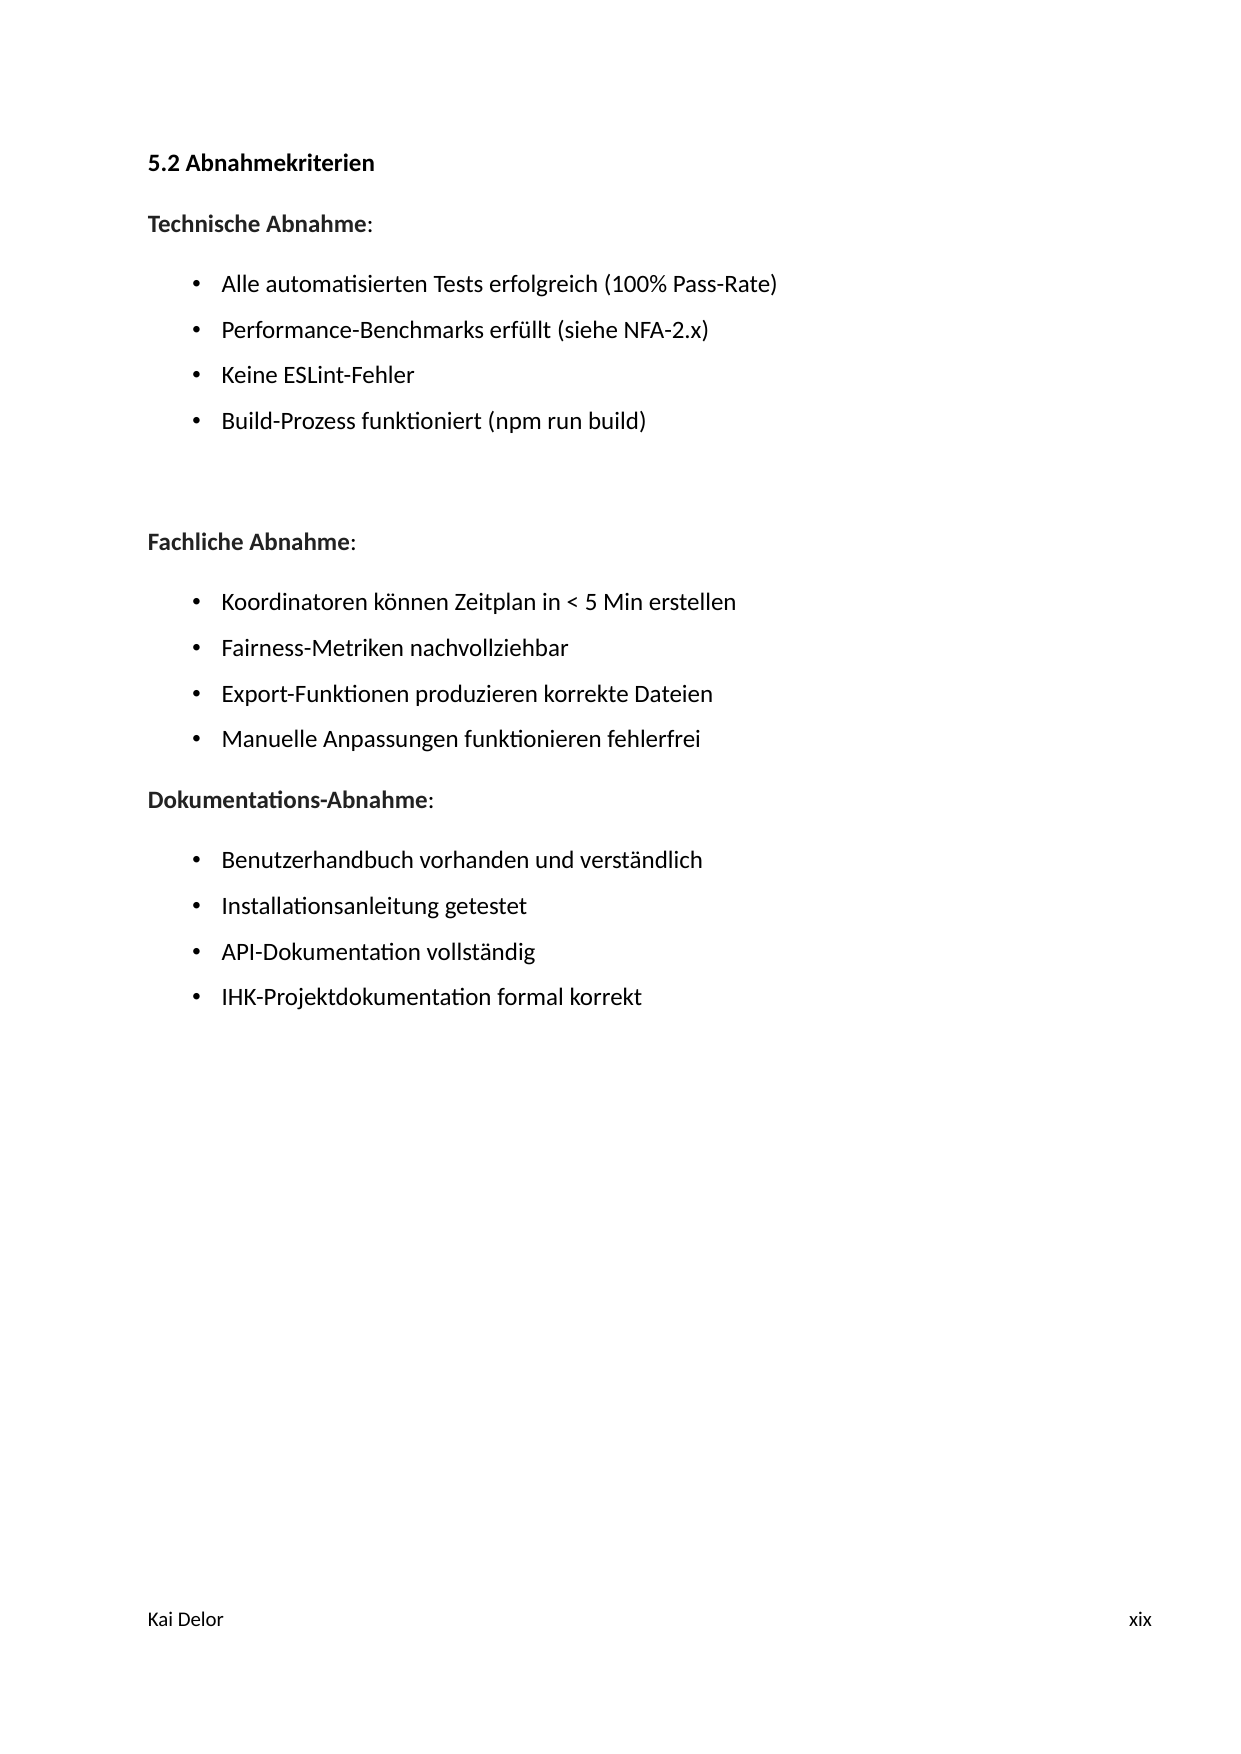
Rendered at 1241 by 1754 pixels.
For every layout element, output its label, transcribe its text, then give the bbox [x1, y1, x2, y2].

list API-Dokumentation vollständig [192, 936, 1152, 966]
list Build-Prozess funktioniert (npm run build) [192, 405, 1152, 436]
list Alle automatisierten Tests erfolgreich (100% Pass-Rate) [192, 268, 1152, 299]
text Fachliche Abnahme: [148, 526, 1152, 557]
list Keine ESLint-Fehler [192, 360, 1152, 390]
list IHK-Projektdokumentation formal korrekt [192, 981, 1152, 1012]
list Performance-Benchmarks erfüllt (siehe NFA-2.x) [192, 314, 1152, 344]
text 5.2 Abnahmekriterien [148, 148, 1152, 178]
list Koordinatoren können Zeitplan in < 5 Min erstellen [192, 586, 1152, 617]
list Installationsanleitung getestet [192, 890, 1152, 920]
list Benutzerhandbuch vorhanden und verständlich [192, 844, 1152, 875]
list Manuelle Anpassungen funktionieren fehlerfrei [192, 723, 1152, 754]
text Dokumentations-Abnahme: [148, 784, 1152, 814]
text Technische Abnahme: [148, 208, 1152, 238]
list Fairness-Metriken nachvollziehbar [192, 632, 1152, 663]
list Export-Funktionen produzieren korrekte Dateien [192, 678, 1152, 708]
